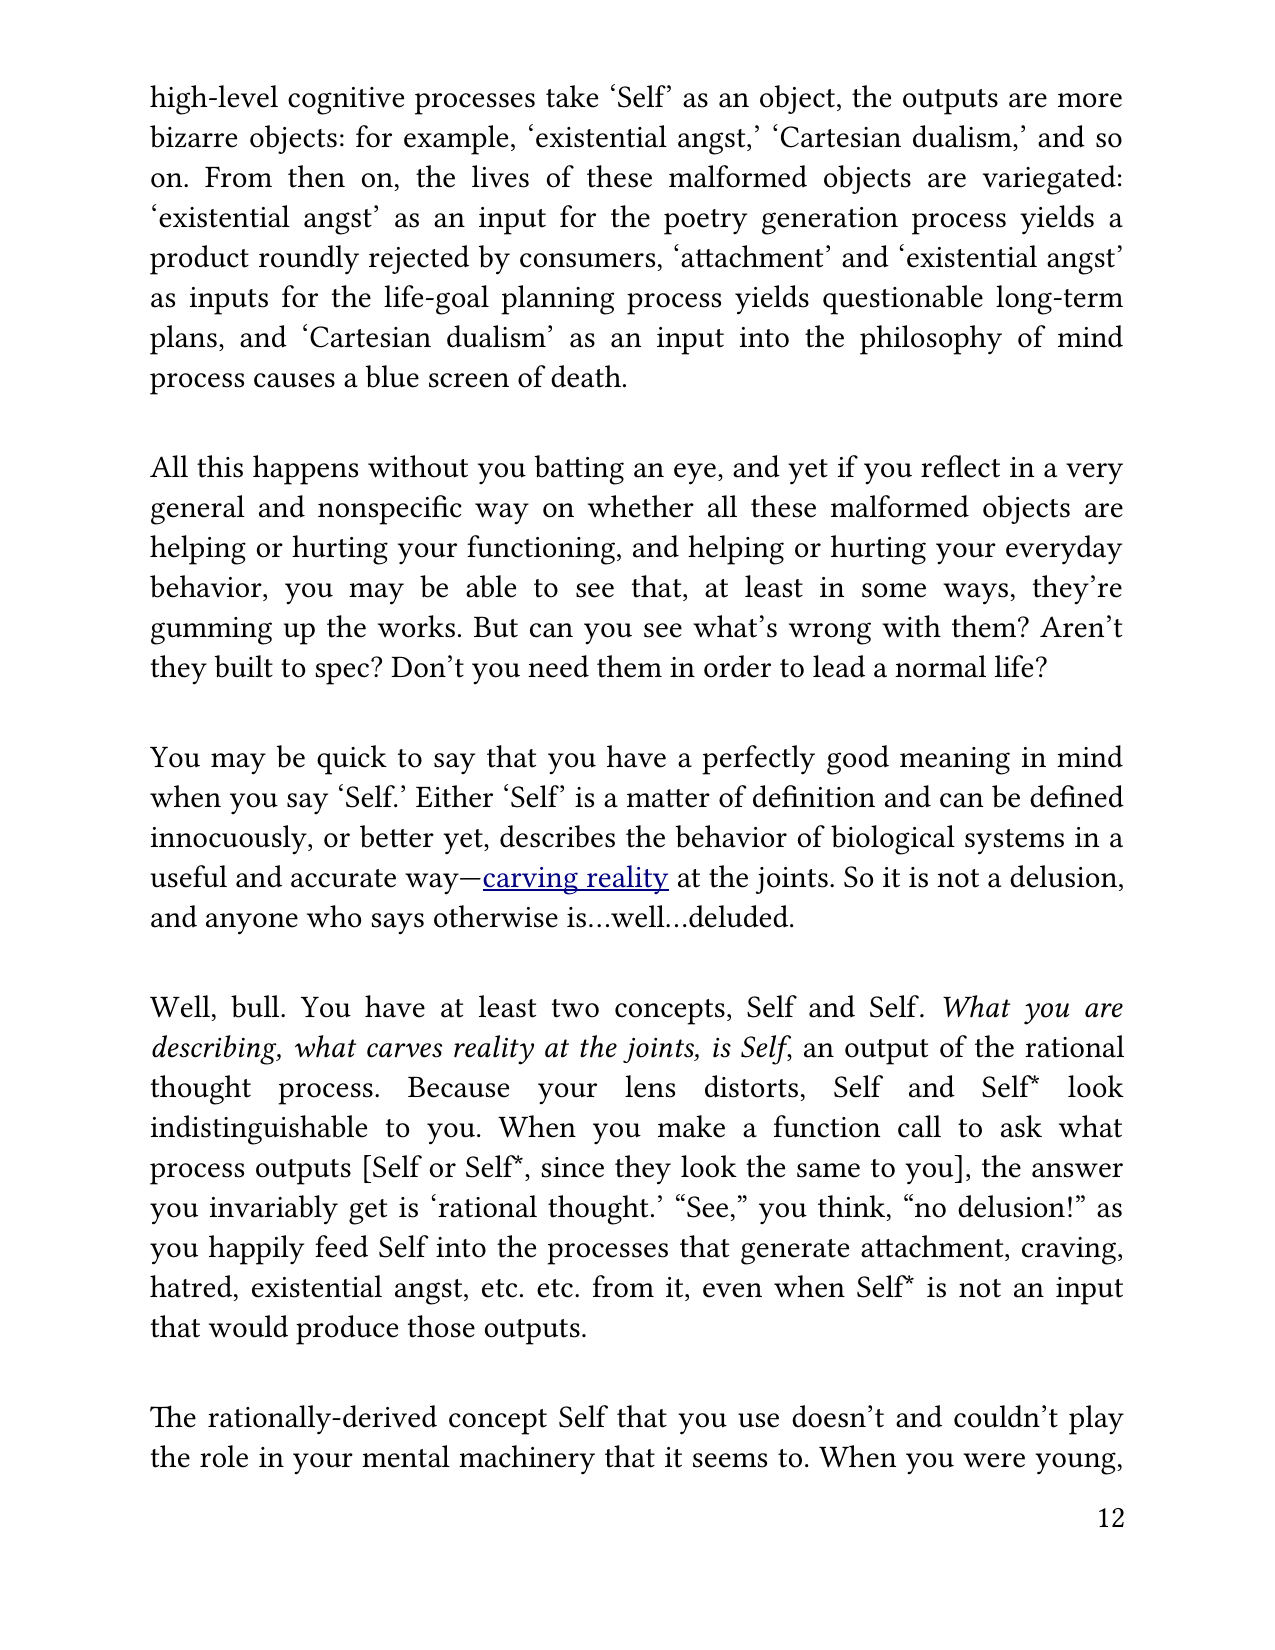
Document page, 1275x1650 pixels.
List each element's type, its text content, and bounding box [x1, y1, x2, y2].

text All this happens without you batting an eye, and yet if you reflect in a very general and nonspecific way on whether all these malformed objects are helping or hurting your functioning, and helping or hurting your everyday behavior, you may be able to see that, at least in some ways, they’re gumming up the works. But can you see what’s wrong with them? Aren’t they built to spec? Don’t you need them in order to lead a normal life? [150, 445, 1125, 685]
text The rationally-derived concept Self that you use doesn’t and couldn’t play the role in your mental machinery that it seems to. When you were young, [150, 1395, 1125, 1475]
text high-level cognitive processes take ‘Self’ as an object, the outputs are more bizarre objects: for example, ‘existential angst,’ ‘Cartesian dualism,’ and so on. From then on, the lives of these malformed objects are variegated: ‘existential angst’ as an input for the poetry generation process yields a product roundly rejected by consumers, ‘attachment’ and ‘existential angst’ as inputs for the life-goal planning process yields questionable long-term plans, and ‘Cartesian dualism’ as an input into the philosophy of mind process causes a blue screen of death. [150, 75, 1125, 395]
text Well, bull. You have at least two concepts, Self and Self. What you are describing, what carves reality at the joints, is Self, an output of the rational thought process. Because your lens distorts, Self and Self* look indistinguishable to you. When you make a function call to ask what process outputs [Self or Self*, since they look the same to you], the answer you invariably get is ‘rational thought.’ “See,” you think, “no delusion!” as you happily feed Self into the processes that generate attachment, craving, hatred, existential angst, etc. etc. from it, even when Self* is not an input that would produce those outputs. [150, 985, 1125, 1345]
text You may be quick to say that you have a perfectly good meaning in mind when you say ‘Self.’ Either ‘Self’ is a matter of definition and can be defined innocuously, or better yet, describes the behavior of biological systems in a useful and accurate way—carving reality at the joints. So it is not a delusion, and anyone who says otherwise is…well…deluded. [150, 735, 1125, 935]
